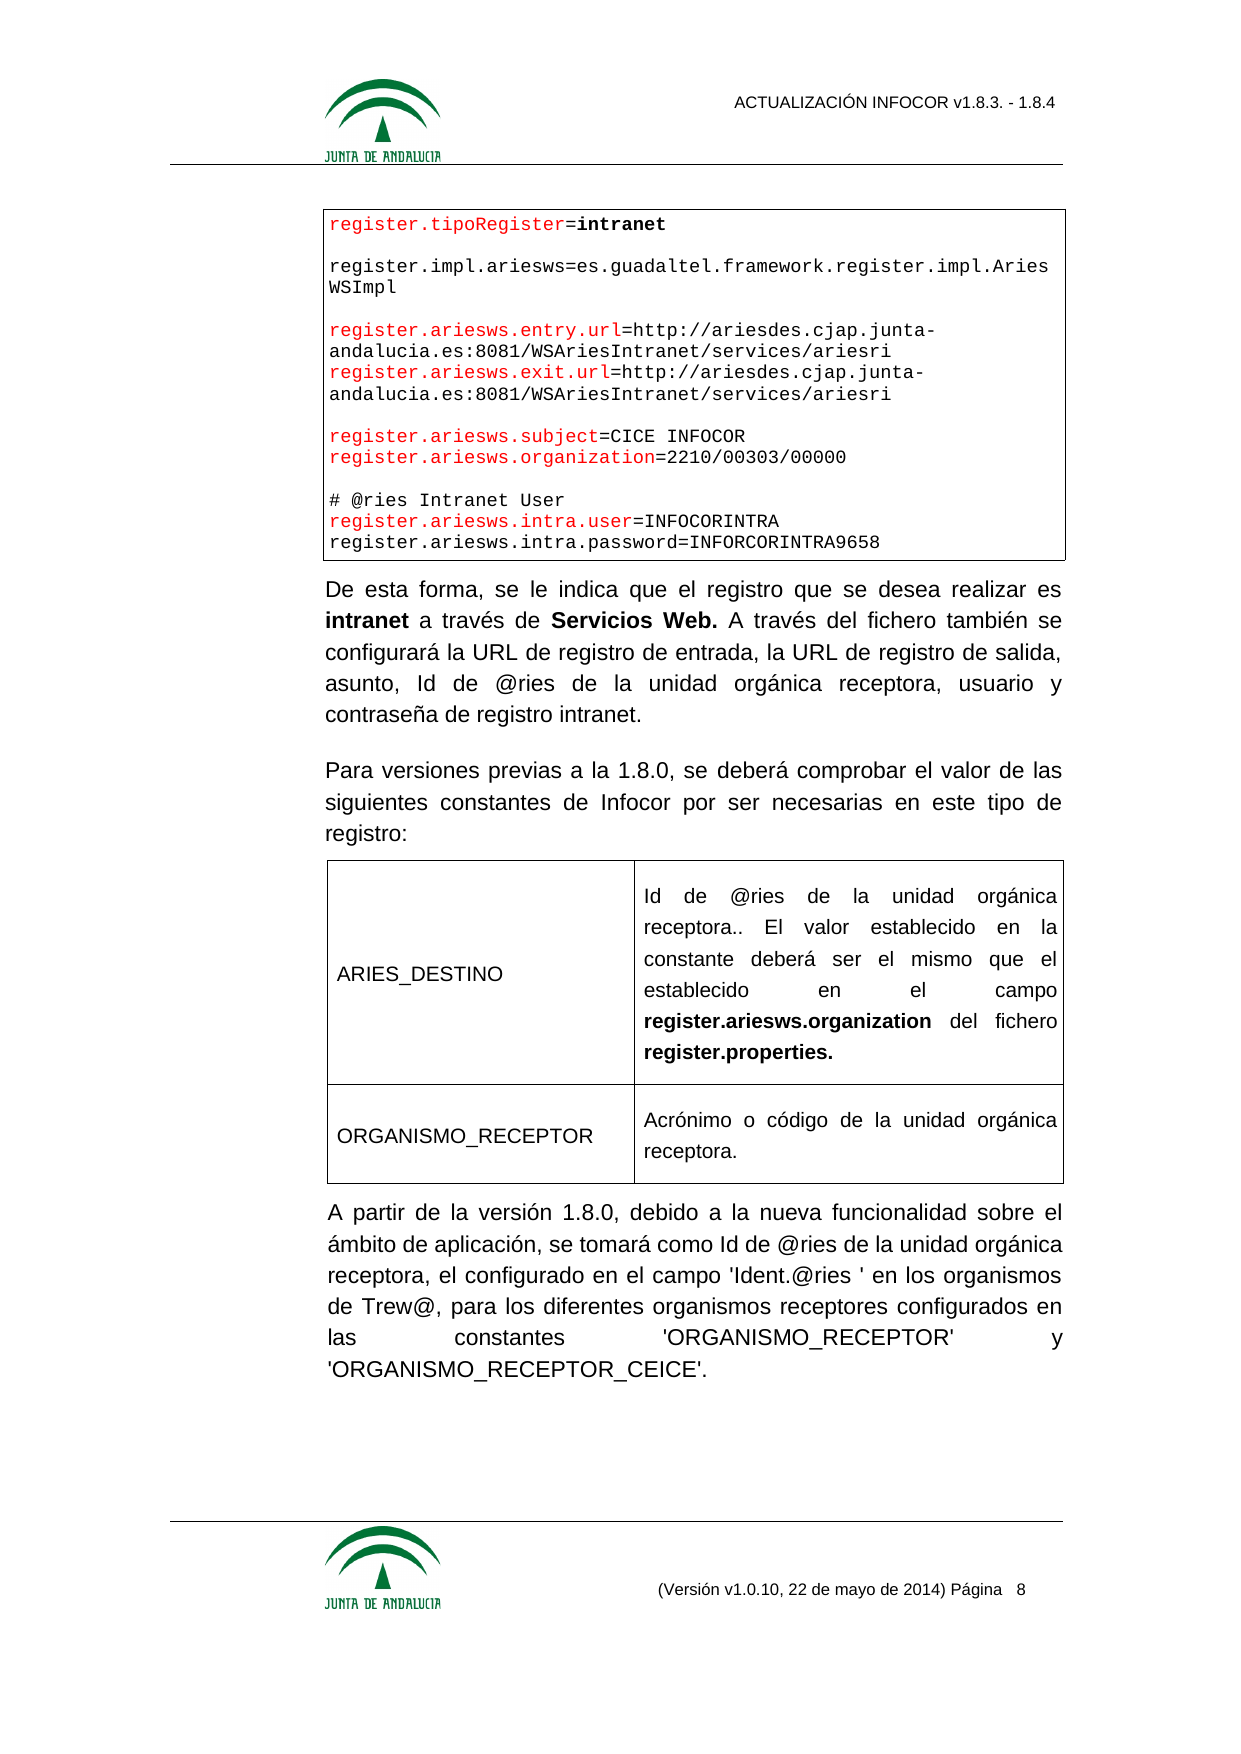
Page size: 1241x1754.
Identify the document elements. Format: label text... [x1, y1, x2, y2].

table_header Id de @ries de la unidad orgánica receptora.. El valor establecido en la constante deberá ser el mismo que el establecido en el campo register.ariesws.organization del fichero register.properties. [635, 861, 1063, 1084]
table_header register.tipoRegister=intranet register.impl.ariesws=es.guadaltel.framework.register.impl.AriesWSImpl register.ariesws.entry.url=http://ariesdes.cjap.junta-andalucia.es:8081/WSAriesIntranet/services/ariesri register.ariesws.exit.url=http://ariesdes.cjap.junta-andalucia.es:8081/WSAriesIntranet/services/ariesri register.ariesws.subject=CICE INFOCOR register.ariesws.organization=2210/00303/00000 # @ries Intranet User register.ariesws.intra.user=INFOCORINTRA register.ariesws.intra.password=INFORCORINTRA9658 [324, 210, 1065, 560]
list De esta forma, se le indica que el registro que se desea realizar es intranet a través de Servicios Web. A través del fichero también se configurará la URL de registro de entrada, la URL de registro de salida, asunto, Id de @ries de la unidad orgánica receptora, usuario y contraseña de registro intranet. [287, 573, 1063, 729]
table_cell ORGANISMO_RECEPTOR [328, 1085, 634, 1183]
table_cell Acrónimo o código de la unidad orgánica receptora. [635, 1085, 1063, 1183]
picture [324, 1526, 441, 1609]
picture [324, 79, 441, 162]
table_header ARIES_DESTINO [328, 861, 634, 1084]
list Para versiones previas a la 1.8.0, se deberá comprobar el valor de las siguientes constantes de Infocor por ser necesarias en este tipo de registro: [287, 754, 1063, 848]
list A partir de la versión 1.8.0, debido a la nueva funcionalidad sobre el ámbito de aplicación, se tomará como Id de @ries de la unidad orgánica receptora, el configurado en el campo 'Ident.@ries ' en los organismos de Trew@, para los diferentes organismos receptores configurados en las constantes 'ORGANISMO_RECEPTOR' y 'ORGANISMO_RECEPTOR_CEICE'. [290, 1196, 1063, 1383]
